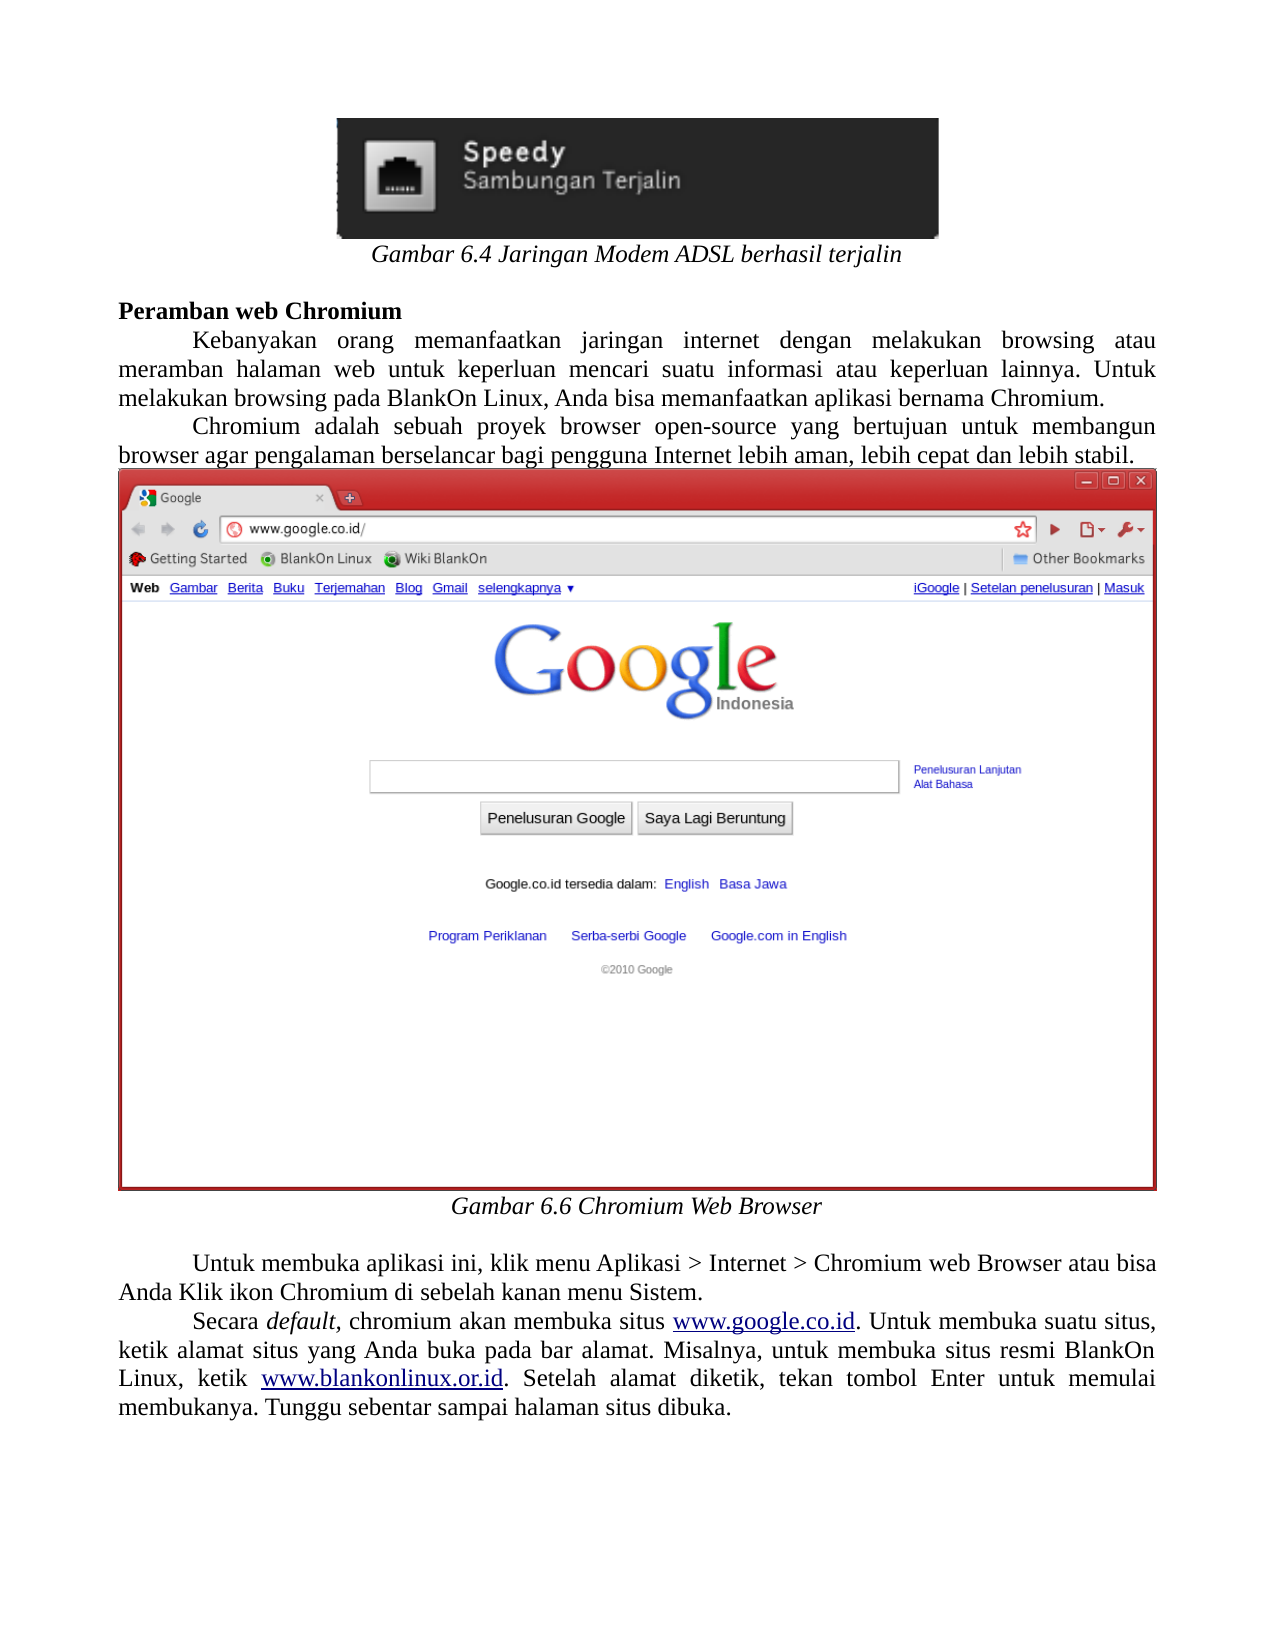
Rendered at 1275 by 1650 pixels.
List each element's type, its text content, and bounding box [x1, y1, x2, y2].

text Peramban web Chromium [118, 296, 1157, 325]
text Secara default, chromium akan membuka situs www.google.co.id. Untuk membuka suatu situs, ketik alamat situs yang Anda buka pada bar alamat. Misalnya, untuk membuka situs resmi BlankOn Linux, ketik www.blankonlinux.or.id. Setelah alamat diketik, tekan tombol Enter untuk memulai membukanya. Tunggu sebentar sampai halaman situs dibuka. [118, 1306, 1157, 1421]
text Gambar 6.6 Chromium Web Browser [118, 1191, 1157, 1220]
text Kebanyakan orang memanfaatkan jaringan internet dengan melakukan browsing atau meramban halaman web untuk keperluan mencari suatu informasi atau keperluan lainnya. Untuk melakukan browsing pada BlankOn Linux, Anda bisa memanfaatkan aplikasi bernama Chromium. [118, 325, 1157, 411]
picture [336, 118, 939, 239]
text Gambar 6.4 Jaringan Modem ADSL berhasil terjalin [118, 239, 1157, 268]
picture [118, 468, 1157, 1191]
text Chromium adalah sebuah proyek browser open-source yang bertujuan untuk membangun browser agar pengalaman berselancar bagi pengguna Internet lebih aman, lebih cepat dan lebih stabil. [118, 411, 1157, 468]
text Untuk membuka aplikasi ini, klik menu Aplikasi > Internet > Chromium web Browser atau bisa Anda Klik ikon Chromium di sebelah kanan menu Sistem. [118, 1248, 1157, 1306]
